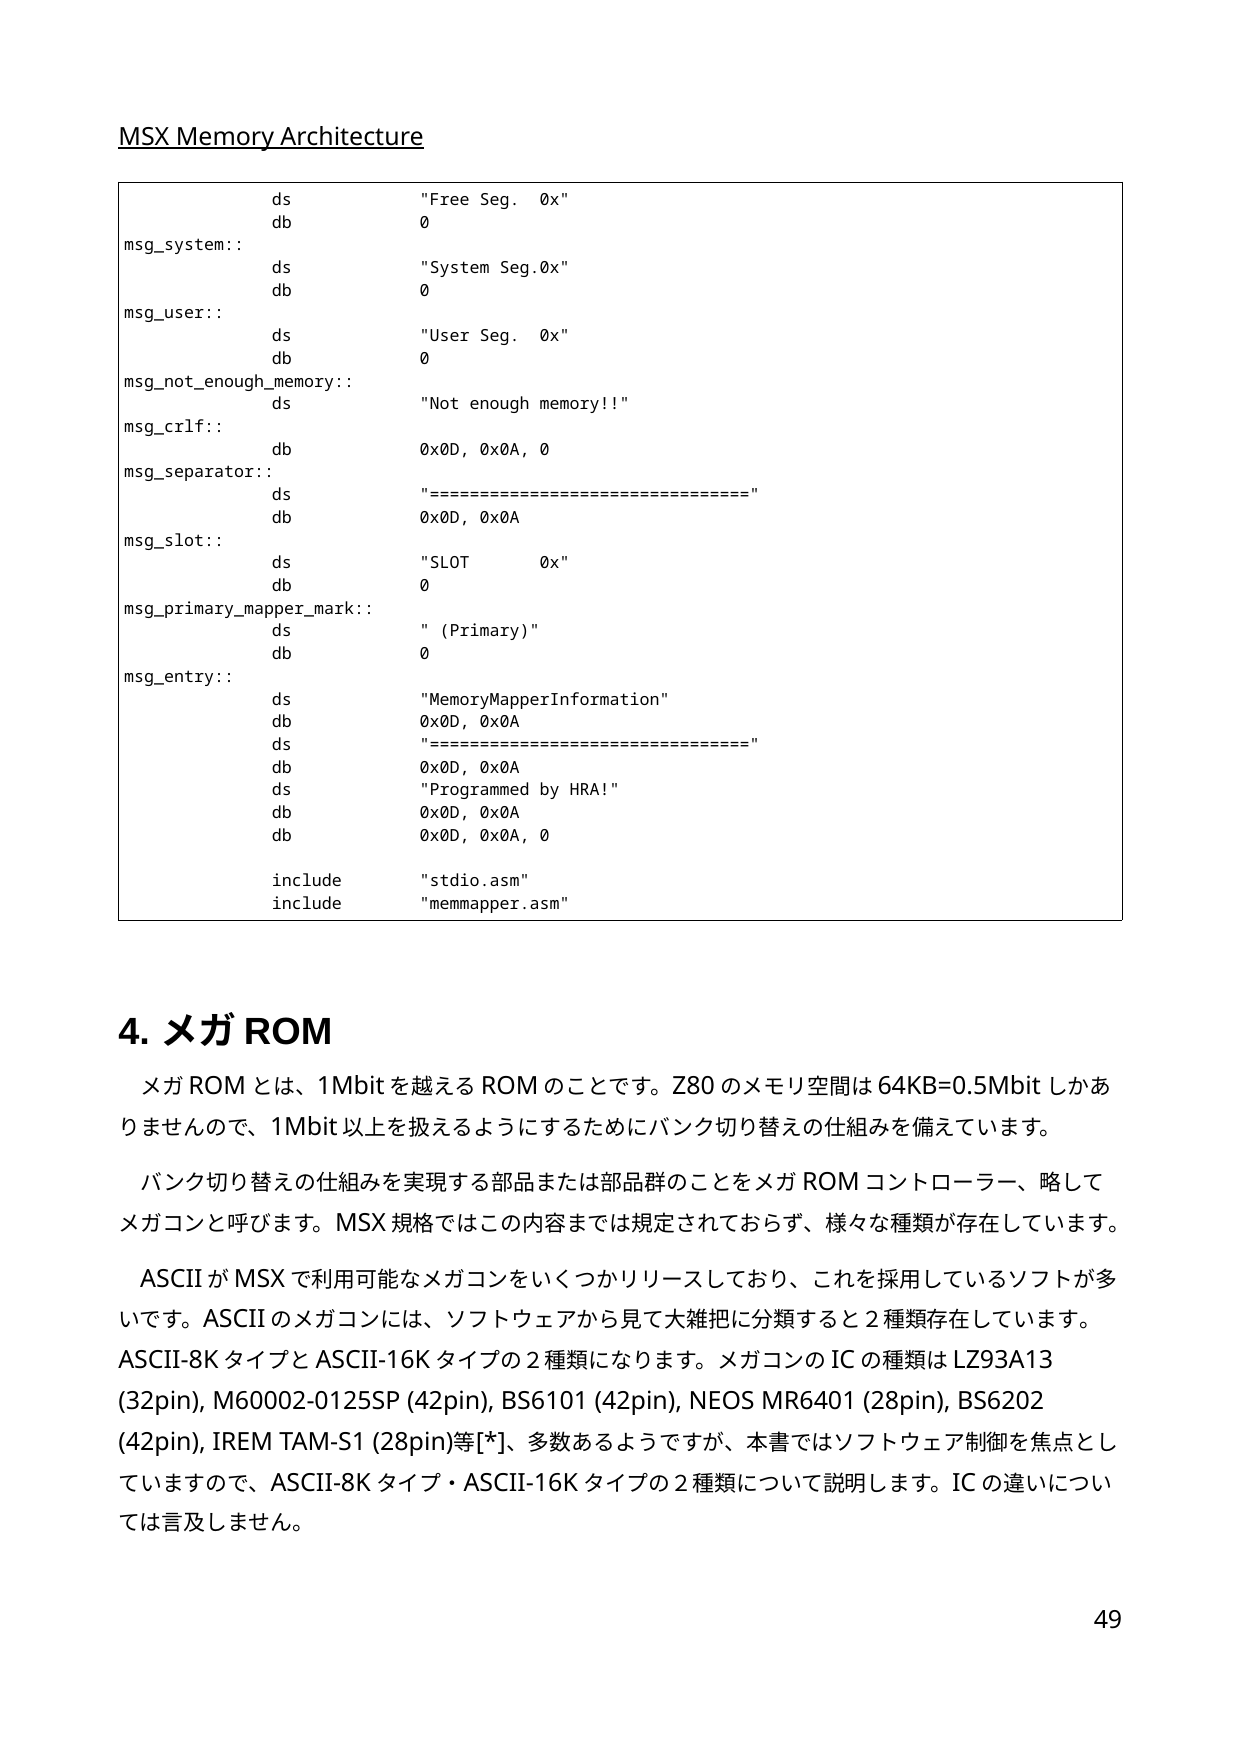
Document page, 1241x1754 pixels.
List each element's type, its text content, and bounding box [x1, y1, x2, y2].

text メガROMとは、1Mbitを越えるROMのことです。Z80のメモリ空間は64KB=0.5Mbitしかありませんので、1Mbit以上を扱えるようにするためにバンク切り替えの仕組みを備えています。 [118, 1068, 1122, 1143]
text バンク切り替えの仕組みを実現する部品または部品群のことをメガROMコントローラー、略してメガコンと呼びます。MSX規格ではこの内容までは規定されておらず、様々な種類が存在しています。 [118, 1164, 1122, 1239]
table_header ds "Free Seg. 0x" db 0 msg_system:: ds "System Seg.0x" db 0 msg_user:: ds "User Seg. 0x" db 0 msg_not_enough_memory:: ds "Not enough memory!!" msg_crlf:: db 0x0D, 0x0A, 0 msg_separator:: ds "================================" db 0x0D, 0x0A msg_slot:: ds "SLOT 0x" db 0 msg_primary_mapper_mark:: ds " (Primary)" db 0 msg_entry:: ds "MemoryMapperInformation" db 0x0D, 0x0A ds "================================" db 0x0D, 0x0A ds "Programmed by HRA!" db 0x0D, 0x0A db 0x0D, 0x0A, 0 include "stdio.asm" include "memmapper.asm" [119, 183, 1122, 920]
subtitle 4. メガROM [118, 1000, 1122, 1055]
text ASCIIがMSXで利用可能なメガコンをいくつかリリースしており、これを採用しているソフトが多いです。ASCIIのメガコンには、ソフトウェアから見て大雑把に分類すると２種類存在しています。ASCII-8KタイプとASCII-16Kタイプの２種類になります。メガコンのICの種類は LZ93A13 (32pin), M60002-0125SP (42pin), BS6101 (42pin), NEOS MR6401 (28pin), BS6202 (42pin), IREM TAM-S1 (28pin)等[*]、多数あるようですが、本書ではソフトウェア制御を焦点としていますので、ASCII-8Kタイプ・ASCII-16Kタイプの２種類について説明します。ICの違いについては言及しません。 [118, 1260, 1122, 1536]
